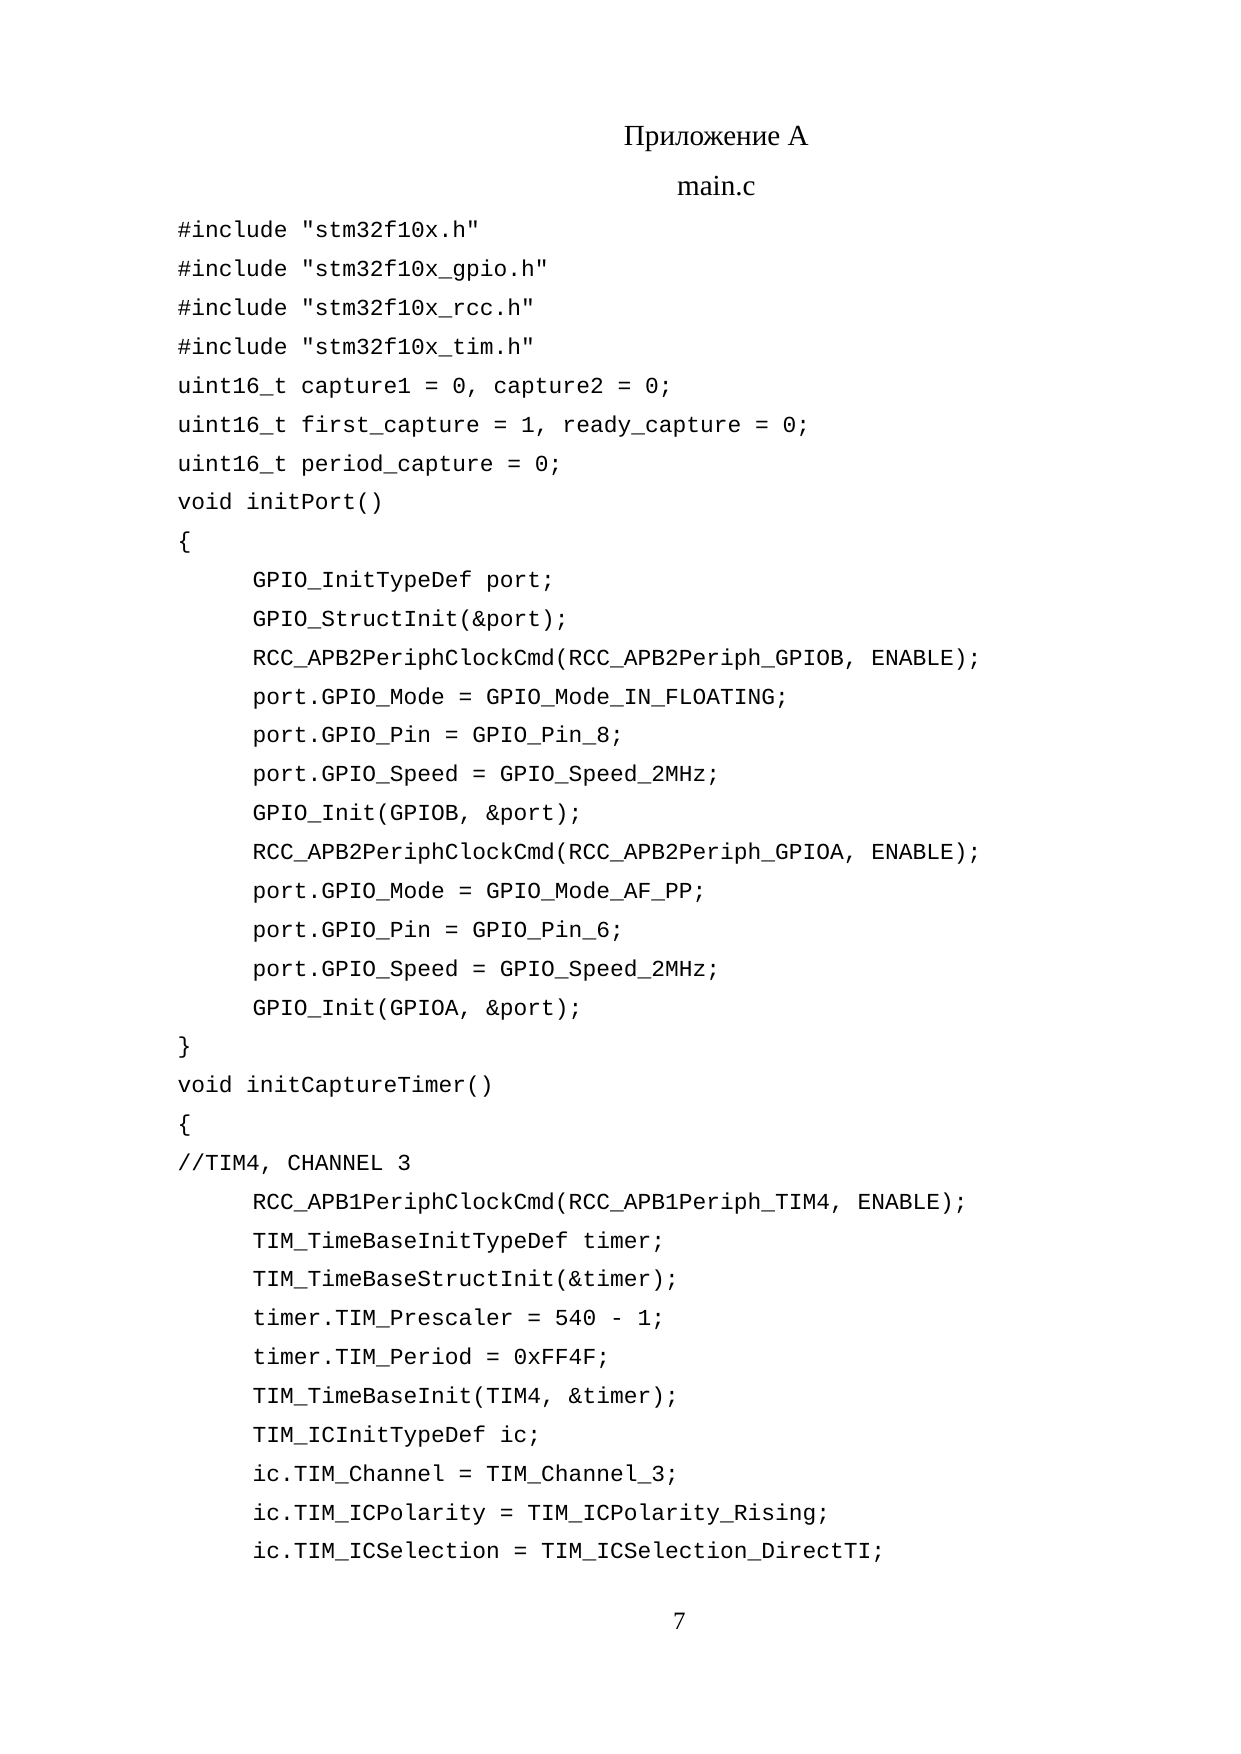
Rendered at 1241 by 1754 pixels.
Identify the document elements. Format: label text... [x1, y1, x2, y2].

title ic.TIM_Channel = TIM_Channel_3; [177, 1462, 1181, 1488]
title port.GPIO_Speed = GPIO_Speed_2MHz; [177, 957, 1181, 983]
title ic.TIM_ICPolarity = TIM_ICPolarity_Rising; [177, 1501, 1181, 1527]
title port.GPIO_Mode = GPIO_Mode_AF_PP; [177, 879, 1181, 905]
text main.c [177, 168, 1181, 202]
title port.GPIO_Pin = GPIO_Pin_8; [177, 724, 1181, 750]
title GPIO_Init(GPIOA, &port); [177, 996, 1181, 1022]
title RCC_APB2PeriphClockCmd(RCC_APB2Periph_GPIOB, ENABLE); [177, 646, 1181, 672]
title uint16_t capture1 = 0, capture2 = 0; [177, 374, 1181, 400]
title GPIO_Init(GPIOB, &port); [177, 802, 1181, 827]
title TIM_ICInitTypeDef ic; [177, 1423, 1181, 1449]
title { [177, 1112, 1181, 1138]
title RCC_APB2PeriphClockCmd(RCC_APB2Periph_GPIOA, ENABLE); [177, 840, 1181, 866]
title timer.TIM_Period = 0xFF4F; [177, 1346, 1181, 1371]
title #include "stm32f10x_gpio.h" [177, 258, 1181, 283]
title { [177, 529, 1181, 556]
title timer.TIM_Prescaler = 540 - 1; [177, 1307, 1181, 1333]
title RCC_APB1PeriphClockCmd(RCC_APB1Periph_TIM4, ENABLE); [177, 1190, 1181, 1216]
title GPIO_InitTypeDef port; [177, 568, 1181, 594]
title uint16_t first_capture = 1, ready_capture = 0; [177, 413, 1181, 439]
title TIM_TimeBaseInit(TIM4, &timer); [177, 1384, 1181, 1410]
title //TIM4, CHANNEL 3 [177, 1151, 1181, 1177]
title ic.TIM_ICSelection = TIM_ICSelection_DirectTI; [177, 1540, 1181, 1566]
title TIM_TimeBaseInitTypeDef timer; [177, 1229, 1181, 1255]
title GPIO_StructInit(&port); [177, 607, 1181, 633]
title #include "stm32f10x_tim.h" [177, 335, 1181, 361]
title port.GPIO_Mode = GPIO_Mode_IN_FLOATING; [177, 685, 1181, 711]
text Приложение А [177, 118, 1181, 152]
title void initCaptureTimer() [177, 1073, 1181, 1099]
title } [177, 1035, 1181, 1061]
title TIM_TimeBaseStructInit(&timer); [177, 1268, 1181, 1294]
title port.GPIO_Speed = GPIO_Speed_2MHz; [177, 763, 1181, 789]
title #include "stm32f10x.h" [177, 219, 1181, 245]
title void initPort() [177, 491, 1181, 517]
title #include "stm32f10x_rcc.h" [177, 296, 1181, 322]
title port.GPIO_Pin = GPIO_Pin_6; [177, 918, 1181, 944]
title uint16_t period_capture = 0; [177, 452, 1181, 478]
